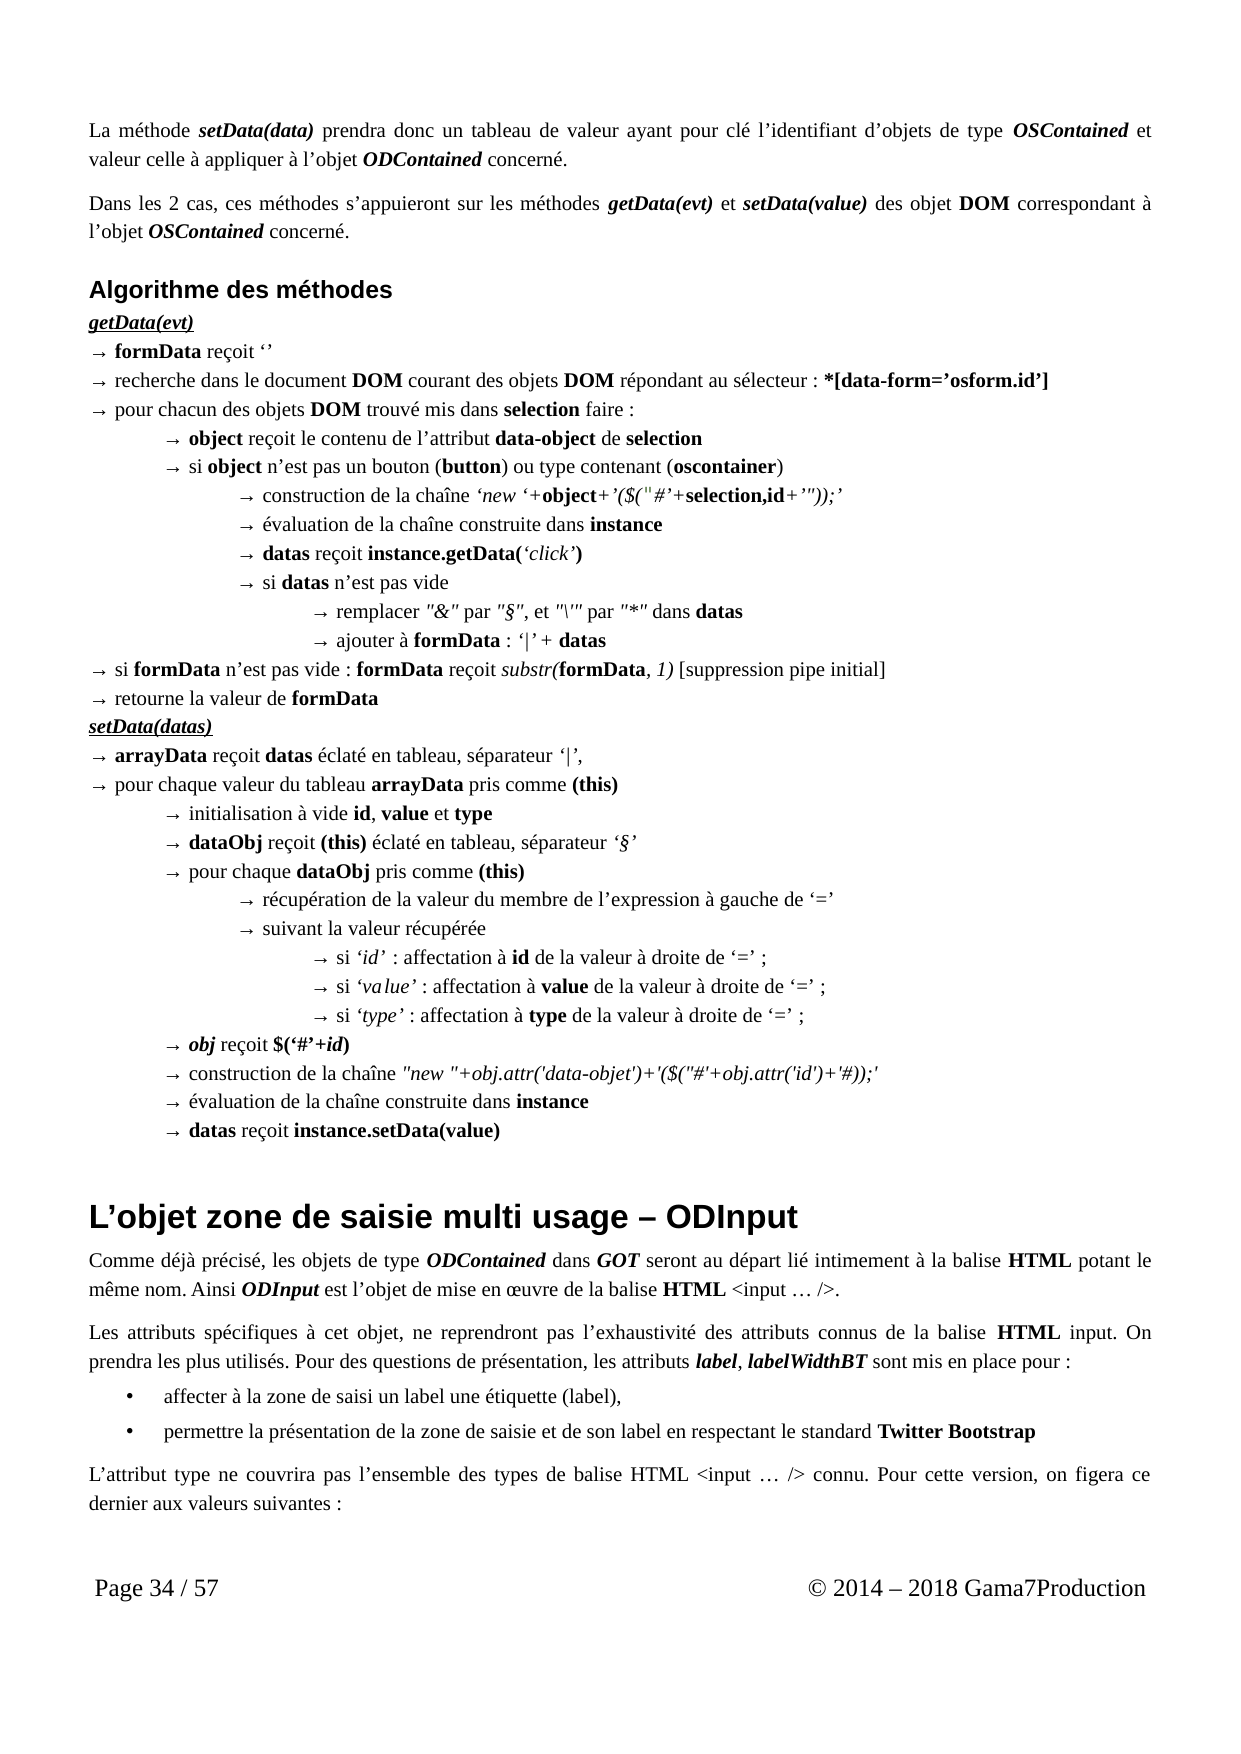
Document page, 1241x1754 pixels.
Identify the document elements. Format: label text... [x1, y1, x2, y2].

text → recherche dans le document DOM courant des objets DOM répondant au sélecteur : *[data-form=’osform.id’] [88, 368, 1152, 392]
text → si ‘va lue’ : affectation à value de la valeur à droite de ‘=’ ; [88, 974, 1152, 998]
text → dataObj reçoit (this) éclaté en tableau, séparateur ‘§’ [88, 830, 1152, 854]
text → si object n’est pas un bouton (button) ou type contenant (oscontainer) [88, 454, 1152, 478]
text → initialisation à vide id, value et type [88, 801, 1152, 825]
text → si datas n’est pas vide [88, 570, 1152, 594]
text → si ‘type’ : affectation à type de la valeur à droite de ‘=’ ; [88, 1003, 1152, 1027]
text → évaluation de la chaîne construite dans instance [88, 1089, 1152, 1113]
text → si formData n’est pas vide : formData reçoit substr(formData, 1) [suppression pipe initial] [88, 657, 1152, 681]
text → ajouter à formData : ‘|’ + datas [88, 628, 1152, 652]
text L’attribut type ne couvrira pas l’ensemble des types de balise HTML <input … /> connu. Pour cette version, on figera ce dernier aux valeurs suivantes : [88, 1462, 1152, 1515]
text → pour chaque dataObj pris comme (this) [88, 858, 1152, 883]
text → datas reçoit instance.setData(value) [88, 1118, 1152, 1142]
text La méthode setData(data) prendra donc un tableau de valeur ayant pour clé l’identifiant d’objets de type OSContained et valeur celle à appliquer à l’objet ODContained concerné. [88, 118, 1152, 171]
text setData(datas) [88, 714, 1152, 738]
text → suivant la valeur récupérée [88, 916, 1152, 940]
text → pour chaque valeur du tableau arrayData pris comme (this) [88, 772, 1152, 796]
text → récupération de la valeur du membre de l’expression à gauche de ‘=’ [88, 887, 1152, 911]
list affecter à la zone de saisi un label une étiquette (label), [126, 1384, 1152, 1408]
text → évaluation de la chaîne construite dans instance [88, 512, 1152, 536]
text → retourne la valeur de formData [88, 685, 1152, 709]
list permettre la présentation de la zone de saisie et de son label en respectant le standard Twitter Bootstrap [126, 1419, 1152, 1443]
text getData(evt) [88, 310, 1152, 334]
text → construction de la chaîne "new "+obj.attr('data-objet')+'($("#'+obj.attr('id')+'#));' [88, 1061, 1152, 1084]
text → pour chacun des objets DOM trouvé mis dans selection faire : [88, 397, 1152, 421]
text → object reçoit le contenu de l’attribut data-object de selection [88, 425, 1152, 449]
text Les attributs spécifiques à cet objet, ne reprendront pas l’exhaustivité des attributs connus de la balise HTML input. On prendra les plus utilisés. Pour des questions de présentation, les attributs label, labelWidthBT sont mis en place pour : [88, 1320, 1152, 1373]
text → obj reçoit $(‘#’+id) [88, 1032, 1152, 1056]
text Comme déjà précisé, les objets de type ODContained dans GOT seront au départ lié intimement à la balise HTML potant le même nom. Ainsi ODInput est l’objet de mise en œuvre de la balise HTML <input … />. [88, 1248, 1152, 1301]
text → arrayData reçoit datas éclaté en tableau, séparateur ‘|’, [88, 743, 1152, 767]
text Dans les 2 cas, ces méthodes s’appuieront sur les méthodes getData(evt) et setData(value) des objet DOM correspondant à l’objet OSContained concerné. [88, 190, 1152, 243]
text → datas reçoit instance.getData(‘click’) [88, 541, 1152, 565]
text → si ‘id’ : affectation à id de la valeur à droite de ‘=’ ; [88, 945, 1152, 969]
text → construction de la chaîne ‘new ‘+object+’($("#’+selection,id+’"));’ [88, 483, 1152, 507]
subtitle Algorithme des méthodes [88, 275, 1152, 304]
subtitle L’objet zone de saisie multi usage – ODInput [88, 1197, 1152, 1235]
text → remplacer "&" par "§", et "\'" par "*" dans datas [88, 599, 1152, 623]
text → formData reçoit ‘’ [88, 339, 1152, 363]
